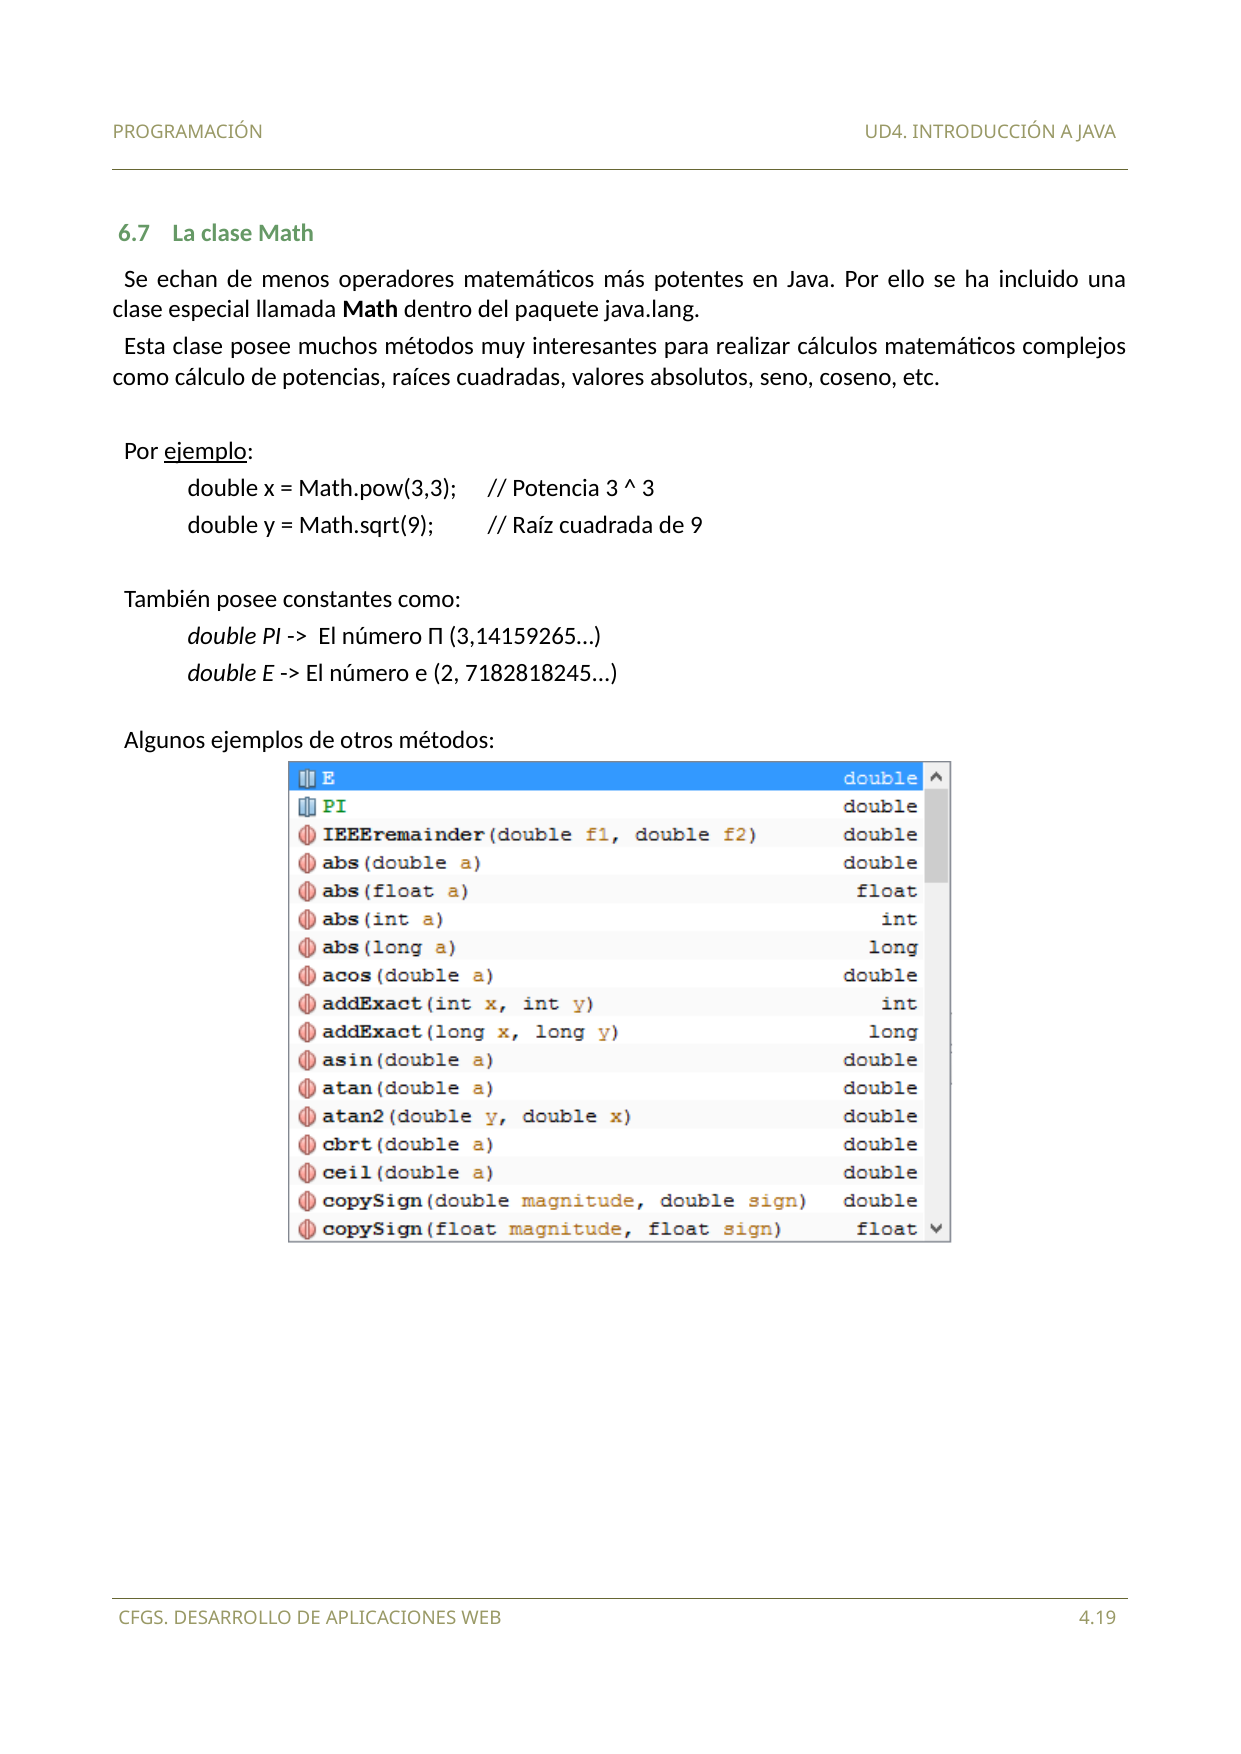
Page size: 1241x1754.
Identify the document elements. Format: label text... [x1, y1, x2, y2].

text double E -> El número e (2, 7182818245...) [112, 657, 1128, 687]
text También posee constantes como: [112, 583, 1128, 613]
subtitle La clase Math [112, 218, 1128, 248]
text double PI -> El número Π (3,14159265…) [112, 620, 1128, 650]
text Esta clase posee muchos métodos muy interesantes para realizar cálculos matemáticos complejos como cálculo de potencias, raíces cuadradas, valores absolutos, seno, coseno, etc. [112, 330, 1128, 391]
text double y = Math.sqrt(9); // Raíz cuadrada de 9 [112, 509, 1128, 539]
text Algunos ejemplos de otros métodos: [112, 724, 1128, 755]
picture [288, 761, 953, 1246]
text Se echan de menos operadores matemáticos más potentes en Java. Por ello se ha incluido una clase especial llamada Math dentro del paquete java.lang. [112, 263, 1128, 324]
text Por ejemplo: [112, 435, 1128, 465]
text double x = Math.pow(3,3); // Potencia 3 ^ 3 [112, 472, 1128, 502]
